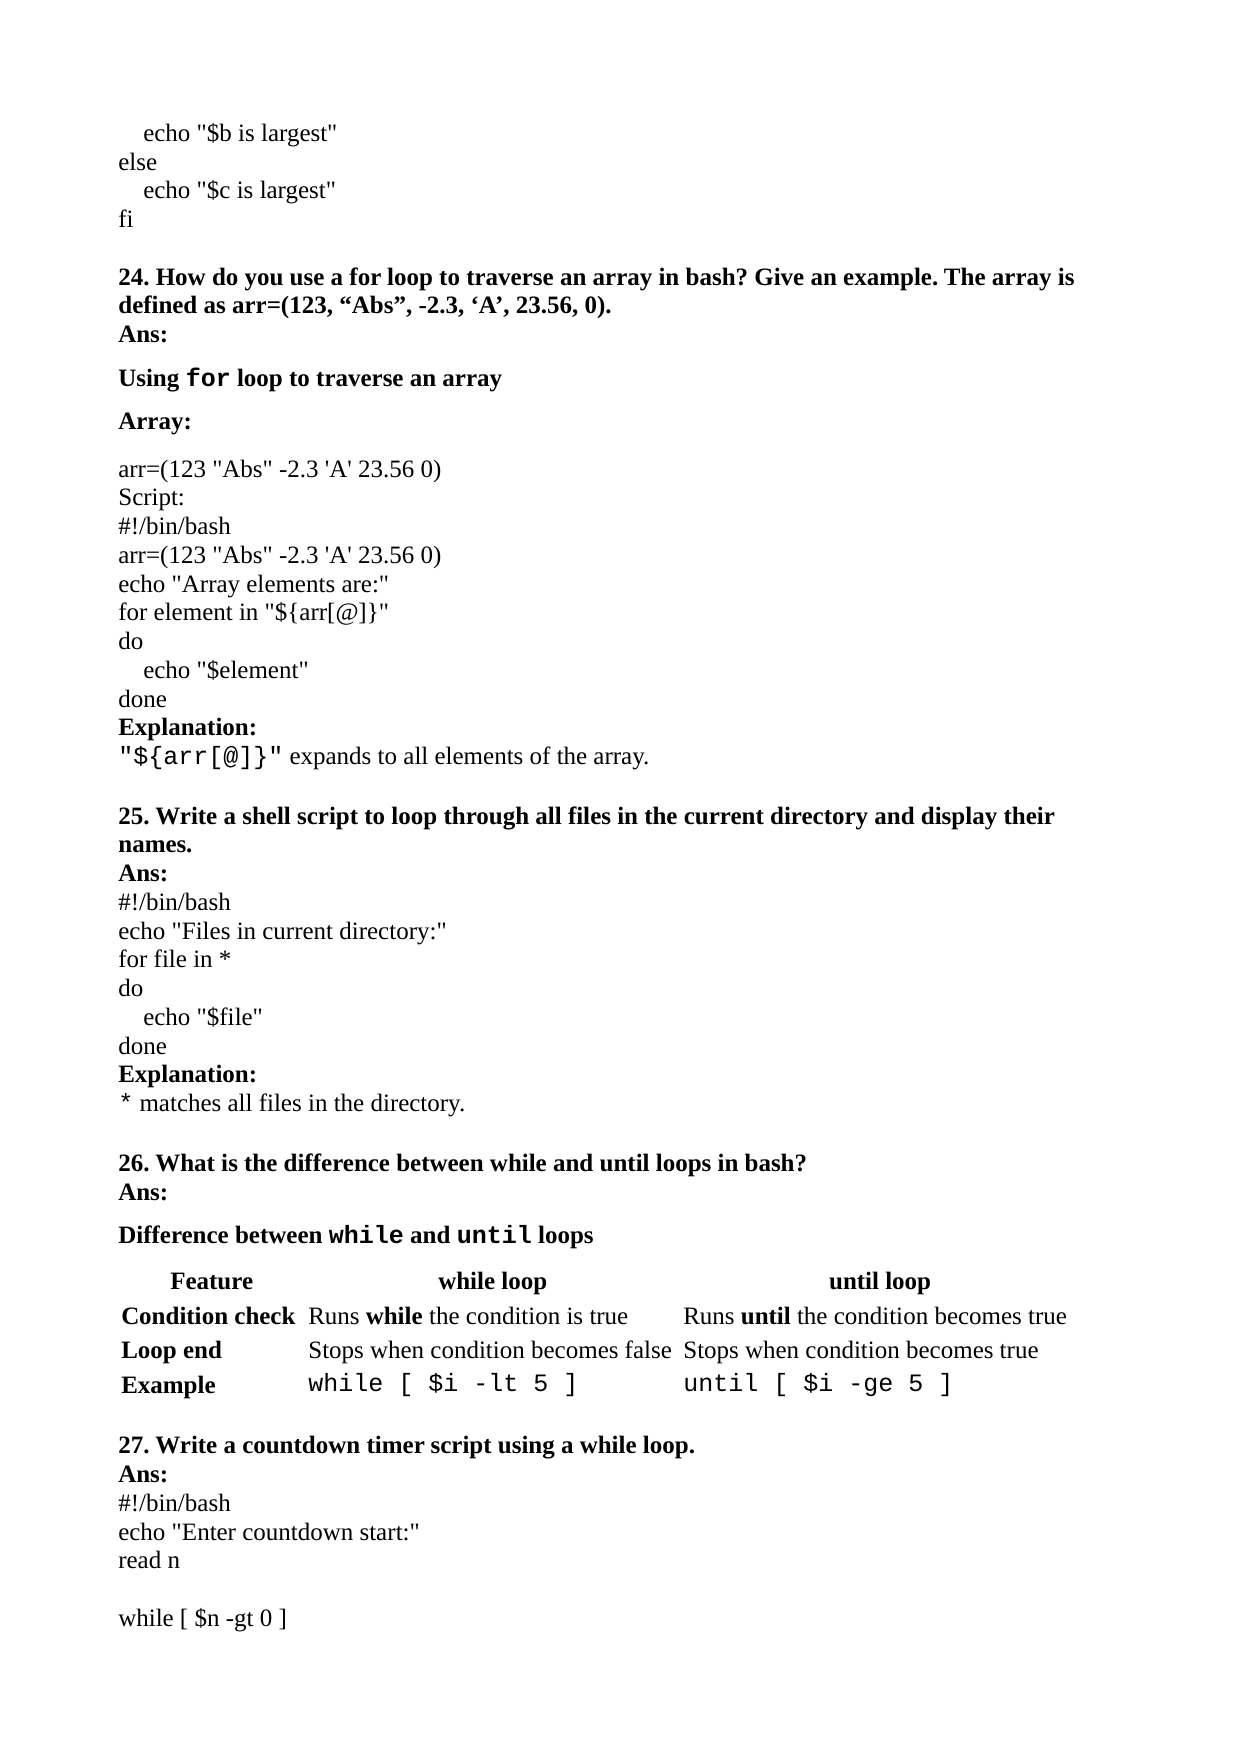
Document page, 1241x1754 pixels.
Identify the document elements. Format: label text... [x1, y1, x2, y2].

text #!/bin/bash [118, 511, 1122, 540]
text while [ $n -gt 0 ] [118, 1603, 1122, 1632]
text 24. How do you use a for loop to traverse an array in bash? Give an example. The array is defined as arr=(123, “Abs”, -2.3, ‘A’, 23.56, 0). [118, 262, 1122, 319]
text do [118, 973, 1122, 1002]
text echo "$c is largest" [118, 176, 1122, 204]
subtitle Using for loop to traverse an array [118, 363, 1122, 393]
text echo "$file" [118, 1002, 1122, 1031]
text for element in "${arr[@]}" [118, 597, 1122, 626]
table_cell Stops when condition becomes false [305, 1333, 680, 1367]
text for file in * [118, 944, 1122, 973]
text 25. Write a shell script to loop through all files in the current directory and display their names. [118, 801, 1122, 858]
table_cell while [ $i -lt 5 ] [305, 1367, 680, 1402]
text done [118, 1031, 1122, 1059]
text #!/bin/bash [118, 1488, 1122, 1517]
table_cell Loop end [118, 1333, 305, 1367]
table_cell Runs until the condition becomes true [680, 1298, 1080, 1332]
table_cell Stops when condition becomes true [680, 1333, 1080, 1367]
text Ans: [118, 319, 1122, 348]
table_cell Example [118, 1367, 305, 1402]
text echo "$b is largest" [118, 118, 1122, 147]
text Explanation: * matches all files in the directory. [118, 1059, 1122, 1119]
text arr=(123 "Abs" -2.3 'A' 23.56 0) [118, 454, 1122, 482]
text 27. Write a countdown timer script using a while loop. [118, 1430, 1122, 1459]
text #!/bin/bash [118, 887, 1122, 916]
text Ans: [118, 1177, 1122, 1205]
table_header Feature [118, 1263, 305, 1298]
text Ans: [118, 1459, 1122, 1488]
text echo "Array elements are:" [118, 569, 1122, 597]
text fi [118, 204, 1122, 233]
text echo "Enter countdown start:" [118, 1517, 1122, 1545]
text Script: [118, 482, 1122, 511]
text read n [118, 1545, 1122, 1574]
table_cell until [ $i -ge 5 ] [680, 1367, 1080, 1402]
text Explanation: "${arr[@]}" expands to all elements of the array. [118, 712, 1122, 772]
text Ans: [118, 858, 1122, 887]
text do [118, 626, 1122, 655]
text 26. What is the difference between while and until loops in bash? [118, 1148, 1122, 1177]
table_cell Runs while the condition is true [305, 1298, 680, 1332]
table_header until loop [680, 1263, 1080, 1298]
text done [118, 684, 1122, 712]
subtitle Difference between while and until loops [118, 1220, 1122, 1251]
text Array: [118, 406, 1122, 435]
table_cell Condition check [118, 1298, 305, 1332]
text arr=(123 "Abs" -2.3 'A' 23.56 0) [118, 540, 1122, 569]
table_header while loop [305, 1263, 680, 1298]
text echo "Files in current directory:" [118, 916, 1122, 944]
text echo "$element" [118, 655, 1122, 684]
text else [118, 147, 1122, 176]
